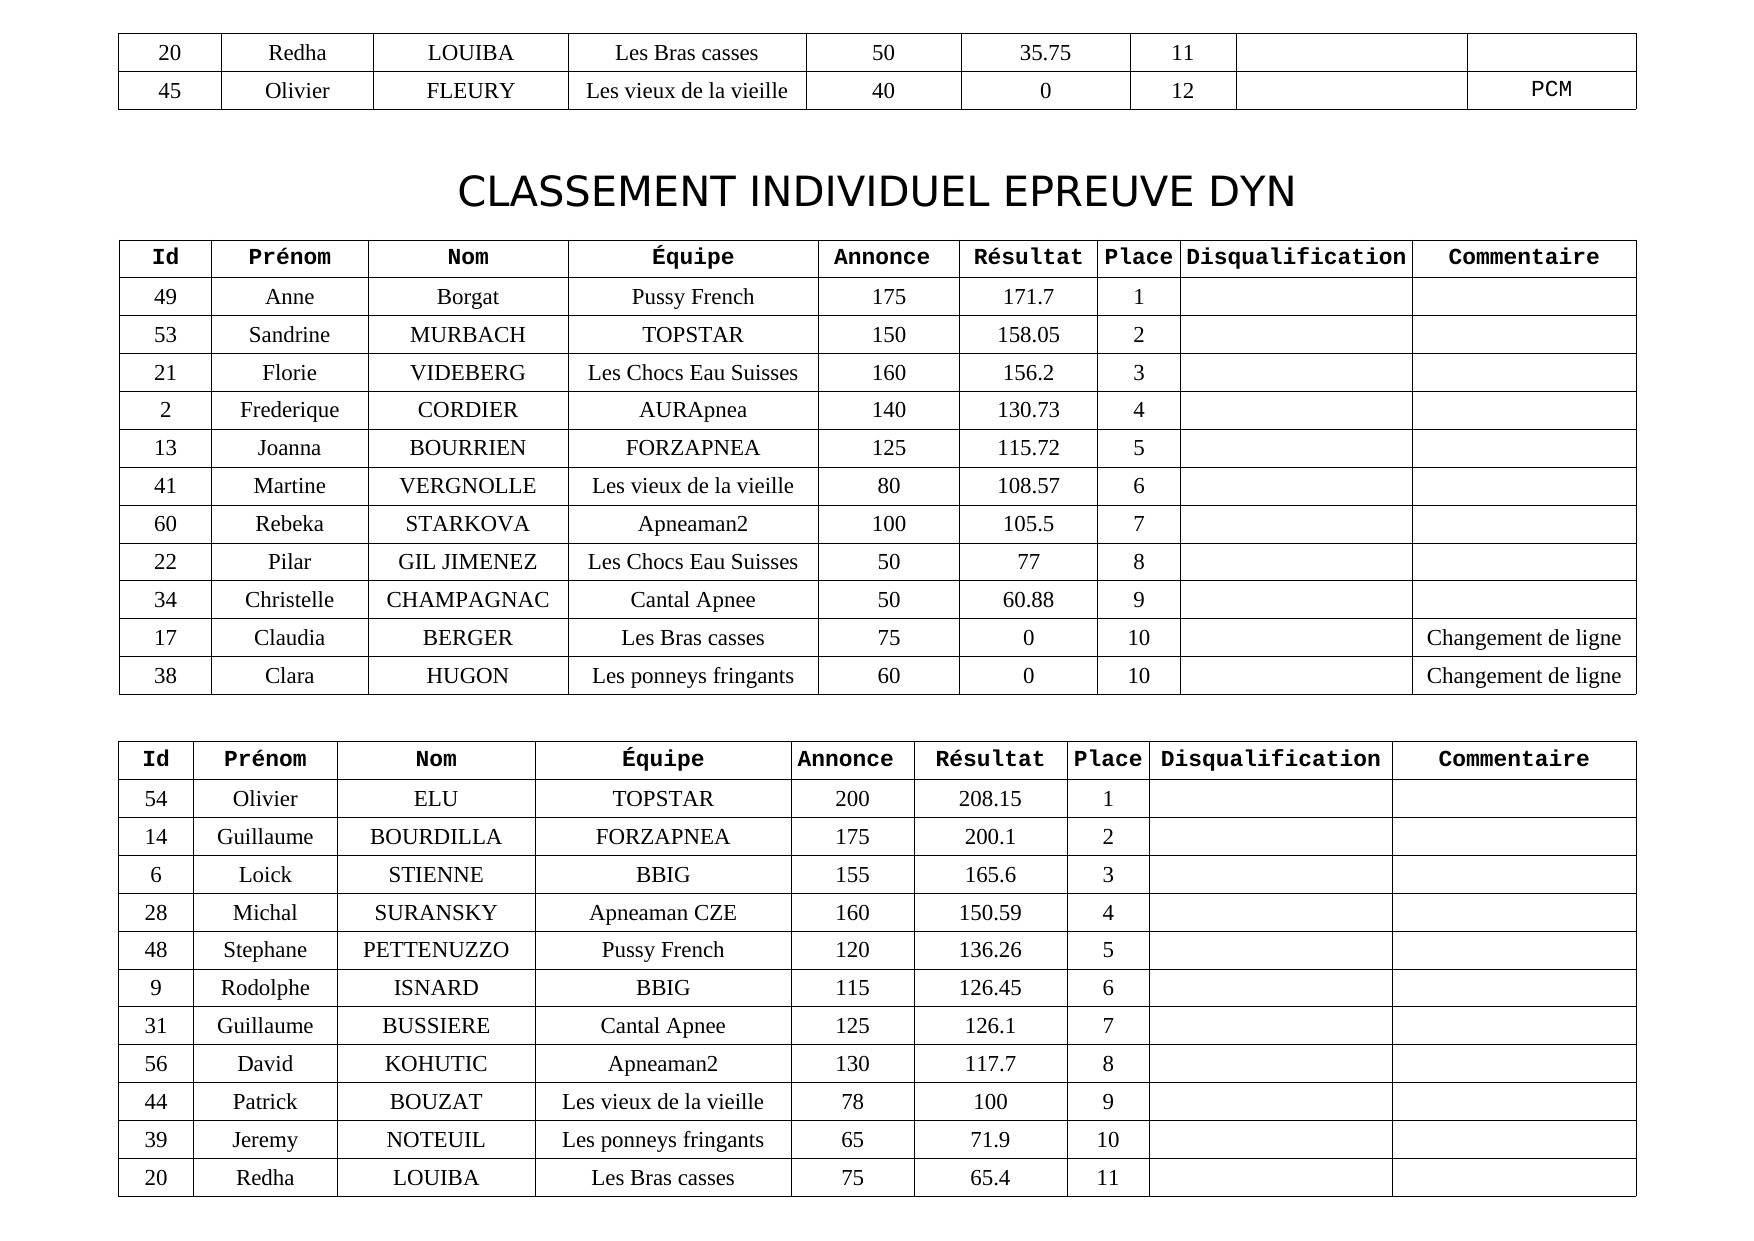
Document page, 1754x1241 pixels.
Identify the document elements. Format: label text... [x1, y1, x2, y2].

table_cell [1393, 1045, 1636, 1082]
table_header Disqualification [1150, 742, 1392, 779]
table_cell [1413, 506, 1636, 542]
table_header Nom [369, 241, 568, 277]
table_cell 115 [792, 970, 914, 1006]
table_cell 60 [819, 657, 959, 694]
table_cell TOPSTAR [569, 316, 818, 353]
table_cell 2 [120, 392, 211, 429]
text CLASSEMENT INDIVIDUEL EPREUVE DYN [118, 167, 1636, 216]
table_cell Les Bras casses [536, 1159, 791, 1196]
table_cell [1393, 894, 1636, 931]
table_cell Pilar [212, 544, 368, 580]
table_cell Sandrine [212, 316, 368, 353]
table_cell 100 [915, 1083, 1067, 1120]
table_header Équipe [536, 742, 791, 779]
table_cell [1393, 818, 1636, 855]
table_cell 130.73 [960, 392, 1097, 429]
table_cell Claudia [212, 619, 368, 656]
table_cell BOURDILLA [338, 818, 535, 855]
table_cell BBIG [536, 856, 791, 893]
table_cell 4 [1098, 392, 1180, 429]
table_cell 53 [120, 316, 211, 353]
table_cell [1181, 581, 1412, 618]
table_header Annonce [792, 742, 914, 779]
table_cell [1468, 34, 1636, 71]
table_cell BOURRIEN [369, 430, 568, 467]
table_cell 21 [120, 354, 211, 391]
table_cell 22 [120, 544, 211, 580]
table_cell [1150, 1159, 1392, 1196]
table_cell [1181, 657, 1412, 694]
table_cell 8 [1098, 544, 1180, 580]
table_cell 5 [1098, 430, 1180, 467]
table_cell 0 [962, 72, 1130, 109]
table_cell 9 [1068, 1083, 1149, 1120]
table_cell CORDIER [369, 392, 568, 429]
table_cell 9 [1098, 581, 1180, 618]
table_cell VERGNOLLE [369, 468, 568, 504]
table_cell [1393, 856, 1636, 893]
table_cell 40 [807, 72, 961, 109]
table_header Id [119, 742, 193, 779]
table_cell 125 [819, 430, 959, 467]
table_cell 175 [792, 818, 914, 855]
table_cell Joanna [212, 430, 368, 467]
table_cell 75 [792, 1159, 914, 1196]
table_cell 9 [119, 970, 193, 1006]
table_cell [1413, 316, 1636, 353]
table_cell Changement de ligne [1413, 657, 1636, 694]
table_header Disqualification [1181, 241, 1412, 277]
table_cell 14 [119, 818, 193, 855]
table_cell 200 [792, 780, 914, 817]
table_header Prénom [212, 241, 368, 277]
table_cell 17 [120, 619, 211, 656]
table_cell 105.5 [960, 506, 1097, 542]
table_cell 60 [120, 506, 211, 542]
table_cell [1393, 1121, 1636, 1158]
table_header Annonce [819, 241, 959, 277]
table_cell Apneaman2 [536, 1045, 791, 1082]
table_header Équipe [569, 241, 818, 277]
table_cell FORZAPNEA [569, 430, 818, 467]
table_cell Jeremy [194, 1121, 337, 1158]
table_cell 3 [1068, 856, 1149, 893]
table_cell [1393, 1083, 1636, 1120]
table_cell AURApnea [569, 392, 818, 429]
table_cell FORZAPNEA [536, 818, 791, 855]
table_cell [1150, 1045, 1392, 1082]
table_cell 165.6 [915, 856, 1067, 893]
table_cell [1413, 278, 1636, 315]
table_cell Les vieux de la vieille [569, 468, 818, 504]
table_cell 140 [819, 392, 959, 429]
table_cell [1393, 932, 1636, 968]
table_cell 10 [1068, 1121, 1149, 1158]
table_cell 117.7 [915, 1045, 1067, 1082]
table_cell [1413, 392, 1636, 429]
table_cell CHAMPAGNAC [369, 581, 568, 618]
table_cell [1181, 544, 1412, 580]
table_cell [1150, 970, 1392, 1006]
table_cell [1150, 856, 1392, 893]
table_cell BOUZAT [338, 1083, 535, 1120]
table_cell 5 [1068, 932, 1149, 968]
table_cell Christelle [212, 581, 368, 618]
table_cell 77 [960, 544, 1097, 580]
table_cell [1150, 818, 1392, 855]
table_cell 41 [120, 468, 211, 504]
table_cell Cantal Apnee [536, 1007, 791, 1044]
table_cell Les vieux de la vieille [536, 1083, 791, 1120]
table_cell [1393, 970, 1636, 1006]
table_cell 6 [1068, 970, 1149, 1006]
table_cell 156.2 [960, 354, 1097, 391]
table_cell [1393, 1159, 1636, 1196]
table_cell PETTENUZZO [338, 932, 535, 968]
table_cell [1393, 1007, 1636, 1044]
table_header Place [1098, 241, 1180, 277]
table_cell Pussy French [536, 932, 791, 968]
table_cell Les ponneys fringants [569, 657, 818, 694]
table_cell 208.15 [915, 780, 1067, 817]
table_cell ISNARD [338, 970, 535, 1006]
table_header Prénom [194, 742, 337, 779]
table_cell [1237, 34, 1467, 71]
table_cell 65.4 [915, 1159, 1067, 1196]
table_cell 20 [119, 1159, 193, 1196]
table_cell HUGON [369, 657, 568, 694]
table_cell MURBACH [369, 316, 568, 353]
table_cell TOPSTAR [536, 780, 791, 817]
table_cell KOHUTIC [338, 1045, 535, 1082]
table_cell 39 [119, 1121, 193, 1158]
table_cell [1413, 430, 1636, 467]
table_cell 60.88 [960, 581, 1097, 618]
table_cell 31 [119, 1007, 193, 1044]
table_cell 0 [960, 657, 1097, 694]
table_cell 78 [792, 1083, 914, 1120]
table_cell 2 [1098, 316, 1180, 353]
table_cell 126.45 [915, 970, 1067, 1006]
table_cell GIL JIMENEZ [369, 544, 568, 580]
table_cell [1150, 1007, 1392, 1044]
table_cell [1181, 278, 1412, 315]
table_cell 13 [120, 430, 211, 467]
table_cell Les Chocs Eau Suisses [569, 354, 818, 391]
table_cell 150 [819, 316, 959, 353]
table_cell [1181, 468, 1412, 504]
table_cell 10 [1098, 657, 1180, 694]
table_cell Michal [194, 894, 337, 931]
table_cell 1 [1098, 278, 1180, 315]
table_cell 6 [119, 856, 193, 893]
table_cell BUSSIERE [338, 1007, 535, 1044]
table_cell 35.75 [962, 34, 1130, 71]
table_cell 0 [960, 619, 1097, 656]
table_cell Redha [194, 1159, 337, 1196]
table_cell Olivier [222, 72, 373, 109]
table_cell 38 [120, 657, 211, 694]
table_cell 7 [1098, 506, 1180, 542]
table_cell 4 [1068, 894, 1149, 931]
table_cell 54 [119, 780, 193, 817]
table_cell 155 [792, 856, 914, 893]
table_cell Rodolphe [194, 970, 337, 1006]
table_cell David [194, 1045, 337, 1082]
table_cell Redha [222, 34, 373, 71]
table_cell 115.72 [960, 430, 1097, 467]
table_cell [1181, 354, 1412, 391]
table_cell 34 [120, 581, 211, 618]
table_header Place [1068, 742, 1149, 779]
table_cell STARKOVA [369, 506, 568, 542]
table_cell 150.59 [915, 894, 1067, 931]
table_cell [1413, 581, 1636, 618]
table_cell [1181, 316, 1412, 353]
table_cell [1150, 780, 1392, 817]
table_cell SURANSKY [338, 894, 535, 931]
table_cell 8 [1068, 1045, 1149, 1082]
table_cell 12 [1131, 72, 1236, 109]
table_cell 11 [1068, 1159, 1149, 1196]
table_cell Frederique [212, 392, 368, 429]
table_cell [1181, 430, 1412, 467]
table_cell 100 [819, 506, 959, 542]
table_header Commentaire [1393, 742, 1636, 779]
table_cell 2 [1068, 818, 1149, 855]
table_cell 3 [1098, 354, 1180, 391]
table_cell [1413, 468, 1636, 504]
table_cell 50 [807, 34, 961, 71]
table_cell 7 [1068, 1007, 1149, 1044]
table_cell FLEURY [374, 72, 568, 109]
table_cell [1150, 1083, 1392, 1120]
table_header Résultat [915, 742, 1067, 779]
table_cell 136.26 [915, 932, 1067, 968]
table_cell Apneaman2 [569, 506, 818, 542]
table_cell Les Bras casses [569, 34, 806, 71]
table_cell [1150, 1121, 1392, 1158]
table_cell Apneaman CZE [536, 894, 791, 931]
table_cell 56 [119, 1045, 193, 1082]
table_cell 175 [819, 278, 959, 315]
table_cell [1413, 544, 1636, 580]
table_cell 130 [792, 1045, 914, 1082]
table_cell 48 [119, 932, 193, 968]
table_cell Guillaume [194, 818, 337, 855]
table_cell Borgat [369, 278, 568, 315]
table_cell Olivier [194, 780, 337, 817]
table_cell 75 [819, 619, 959, 656]
table_cell [1150, 894, 1392, 931]
table_cell 50 [819, 544, 959, 580]
table_cell Clara [212, 657, 368, 694]
table_cell LOUIBA [338, 1159, 535, 1196]
table_cell 120 [792, 932, 914, 968]
table_cell 50 [819, 581, 959, 618]
table_header Nom [338, 742, 535, 779]
table_cell NOTEUIL [338, 1121, 535, 1158]
table_cell Les vieux de la vieille [569, 72, 806, 109]
table_cell ELU [338, 780, 535, 817]
table_cell 45 [119, 72, 221, 109]
table_cell 160 [819, 354, 959, 391]
table_cell [1413, 354, 1636, 391]
table_cell Les Bras casses [569, 619, 818, 656]
table_cell BERGER [369, 619, 568, 656]
table_cell Cantal Apnee [569, 581, 818, 618]
table_cell 171.7 [960, 278, 1097, 315]
table_header Résultat [960, 241, 1097, 277]
table_cell 125 [792, 1007, 914, 1044]
table_cell Stephane [194, 932, 337, 968]
table_cell Patrick [194, 1083, 337, 1120]
table_cell VIDEBERG [369, 354, 568, 391]
table_cell 126.1 [915, 1007, 1067, 1044]
table_cell Les Chocs Eau Suisses [569, 544, 818, 580]
table_cell Guillaume [194, 1007, 337, 1044]
table_cell 28 [119, 894, 193, 931]
table_cell 200.1 [915, 818, 1067, 855]
table_cell [1393, 780, 1636, 817]
table_cell 11 [1131, 34, 1236, 71]
table_cell 71.9 [915, 1121, 1067, 1158]
table_header Commentaire [1413, 241, 1636, 277]
table_cell STIENNE [338, 856, 535, 893]
table_cell 6 [1098, 468, 1180, 504]
table_cell Pussy French [569, 278, 818, 315]
table_cell [1181, 392, 1412, 429]
table_cell [1150, 932, 1392, 968]
table_cell [1237, 72, 1467, 109]
table_cell Martine [212, 468, 368, 504]
table_cell [1181, 506, 1412, 542]
table_cell 80 [819, 468, 959, 504]
table_cell 20 [119, 34, 221, 71]
table_cell Rebeka [212, 506, 368, 542]
table_cell 108.57 [960, 468, 1097, 504]
table_cell Anne [212, 278, 368, 315]
table_cell Les ponneys fringants [536, 1121, 791, 1158]
table_cell Changement de ligne [1413, 619, 1636, 656]
table_cell Florie [212, 354, 368, 391]
table_cell 44 [119, 1083, 193, 1120]
table_cell [1181, 619, 1412, 656]
table_cell 49 [120, 278, 211, 315]
table_cell BBIG [536, 970, 791, 1006]
table_cell Loick [194, 856, 337, 893]
table_cell 160 [792, 894, 914, 931]
table_cell LOUIBA [374, 34, 568, 71]
table_cell PCM [1468, 72, 1636, 109]
table_cell 65 [792, 1121, 914, 1158]
table_header Id [120, 241, 211, 277]
table_cell 10 [1098, 619, 1180, 656]
table_cell 158.05 [960, 316, 1097, 353]
table_cell 1 [1068, 780, 1149, 817]
